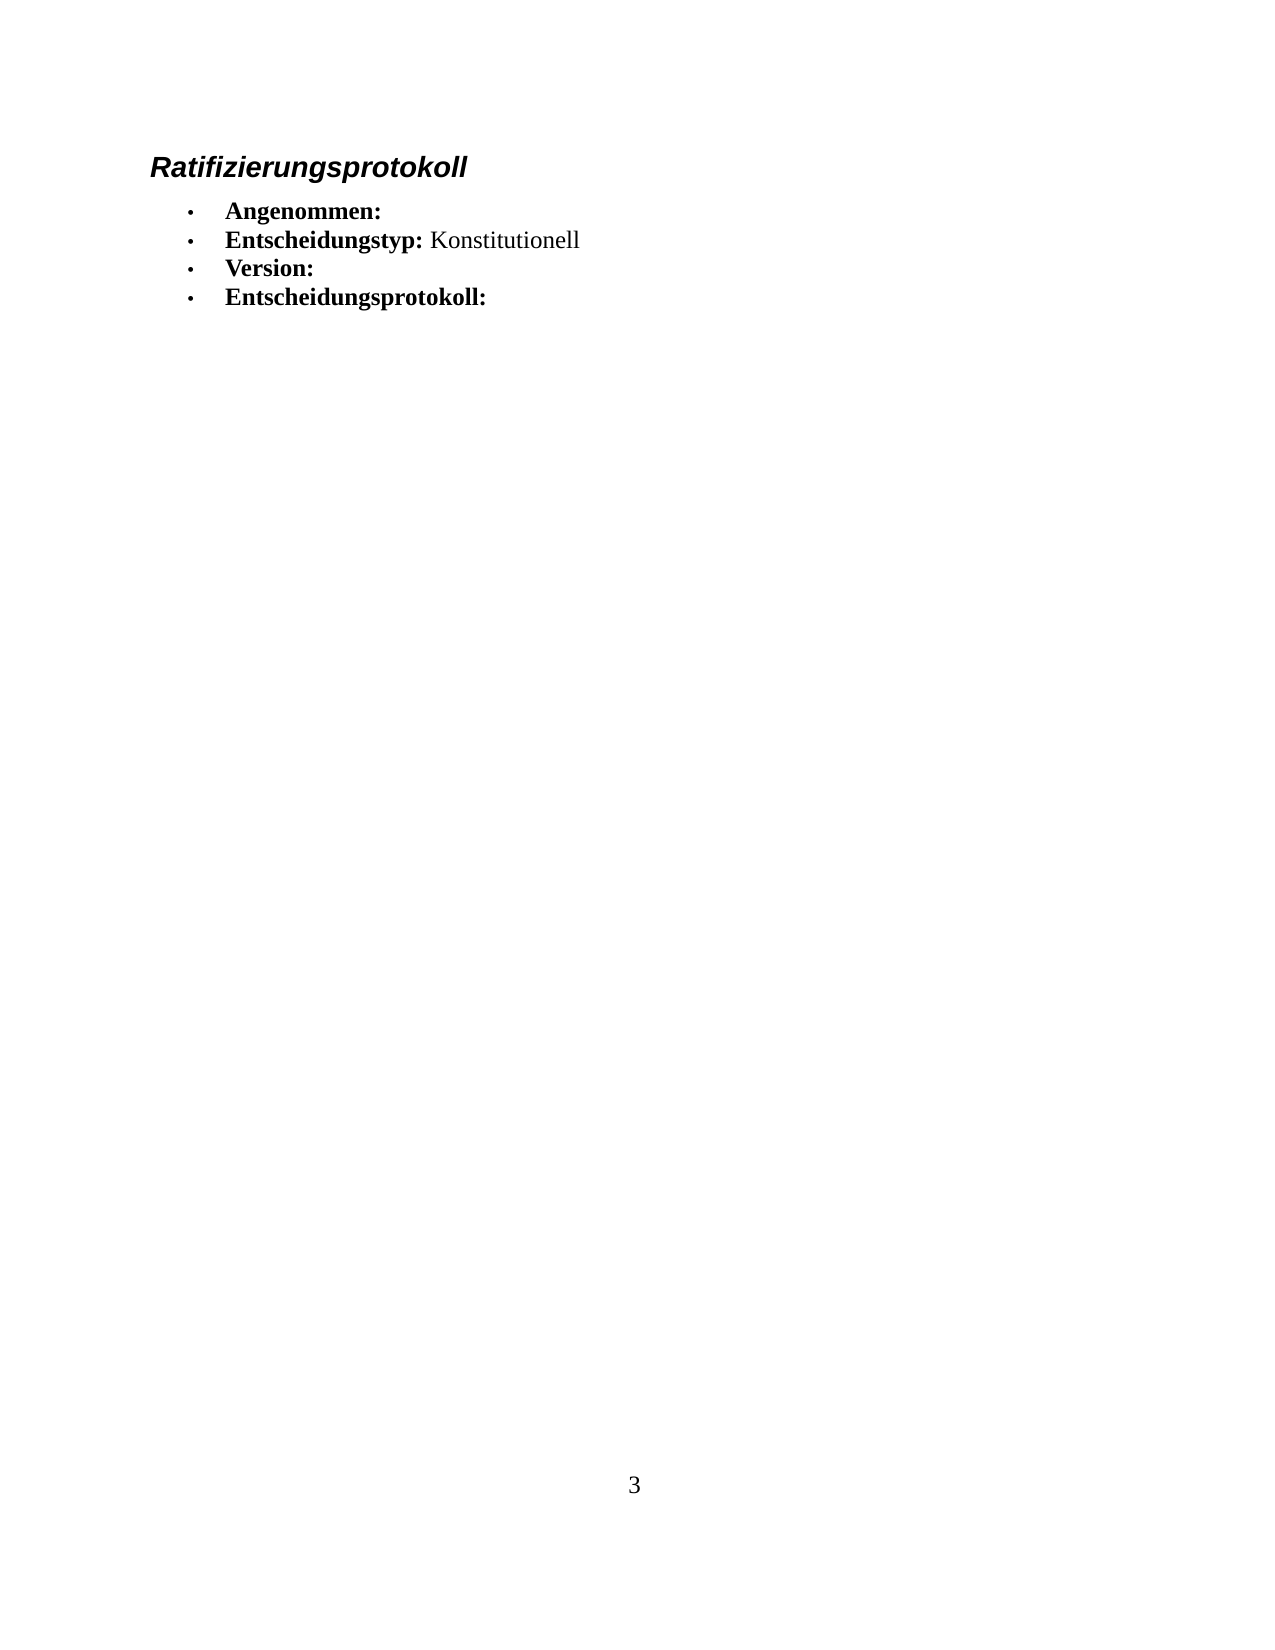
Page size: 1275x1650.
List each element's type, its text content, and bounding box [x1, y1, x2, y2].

subtitle Ratifizierungsprotokoll [150, 150, 1125, 183]
list Version: [187, 253, 1125, 282]
list Angenommen: [187, 196, 1125, 225]
list Entscheidungstyp: Konstitutionell [187, 225, 1125, 253]
list Entscheidungsprotokoll: [187, 282, 1125, 311]
